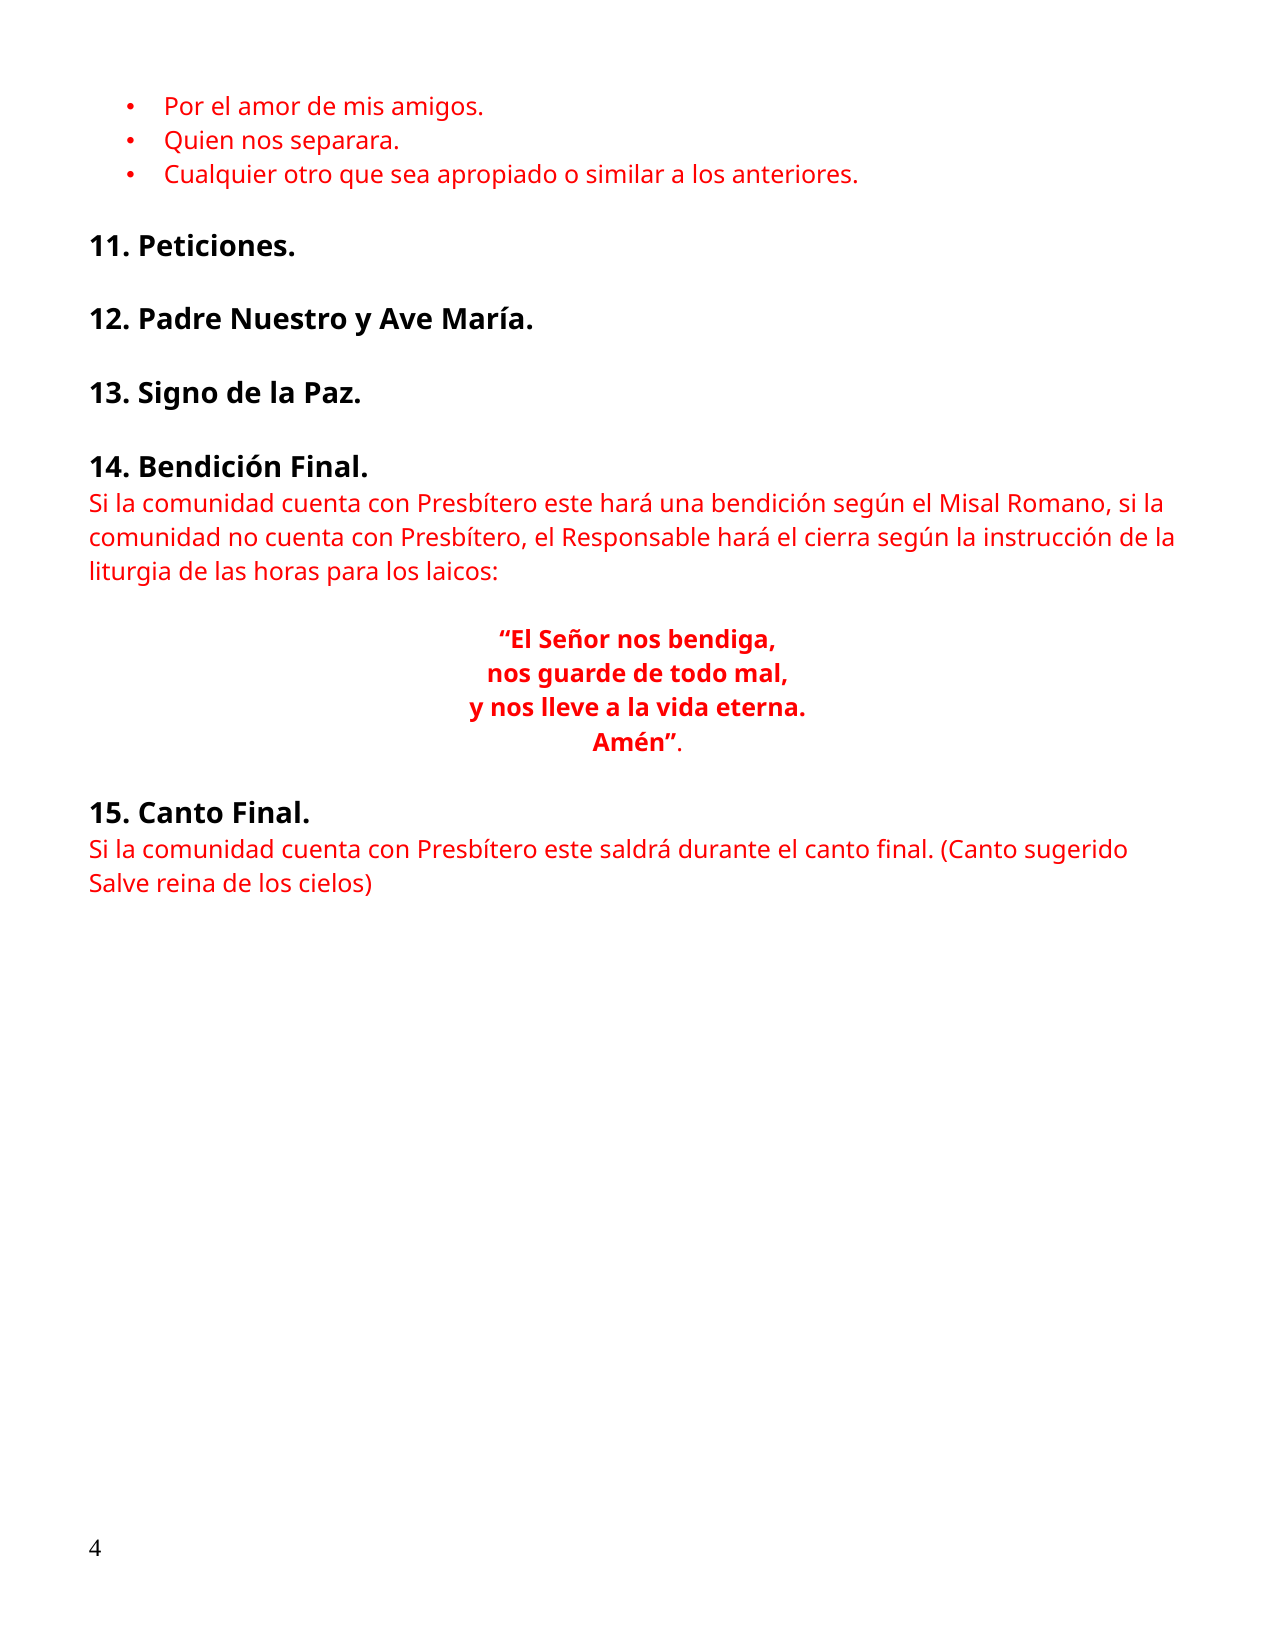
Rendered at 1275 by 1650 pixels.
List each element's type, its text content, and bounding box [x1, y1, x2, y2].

text Amén”. [88, 724, 1186, 758]
text “El Señor nos bendiga, [88, 622, 1186, 656]
text 13. Signo de la Paz. [88, 372, 1186, 412]
text y nos lleve a la vida eterna. [88, 690, 1186, 724]
text 15. Canto Final. [88, 792, 1186, 832]
text 14. Bendición Final. [88, 446, 1186, 486]
text 11. Peticiones. [88, 225, 1186, 264]
list Quien nos separara. [126, 123, 1186, 157]
text nos guarde de todo mal, [88, 656, 1186, 690]
text 12. Padre Nuestro y Ave María. [88, 298, 1186, 338]
text Si la comunidad cuenta con Presbítero este saldrá durante el canto final. (Canto sugerido Salve reina de los cielos) [88, 832, 1186, 900]
list Por el amor de mis amigos. [126, 88, 1186, 123]
list Cualquier otro que sea apropiado o similar a los anteriores. [126, 157, 1186, 191]
text Si la comunidad cuenta con Presbítero este hará una bendición según el Misal Romano, si la comunidad no cuenta con Presbítero, el Responsable hará el cierra según la instrucción de la liturgia de las horas para los laicos: [88, 486, 1186, 588]
